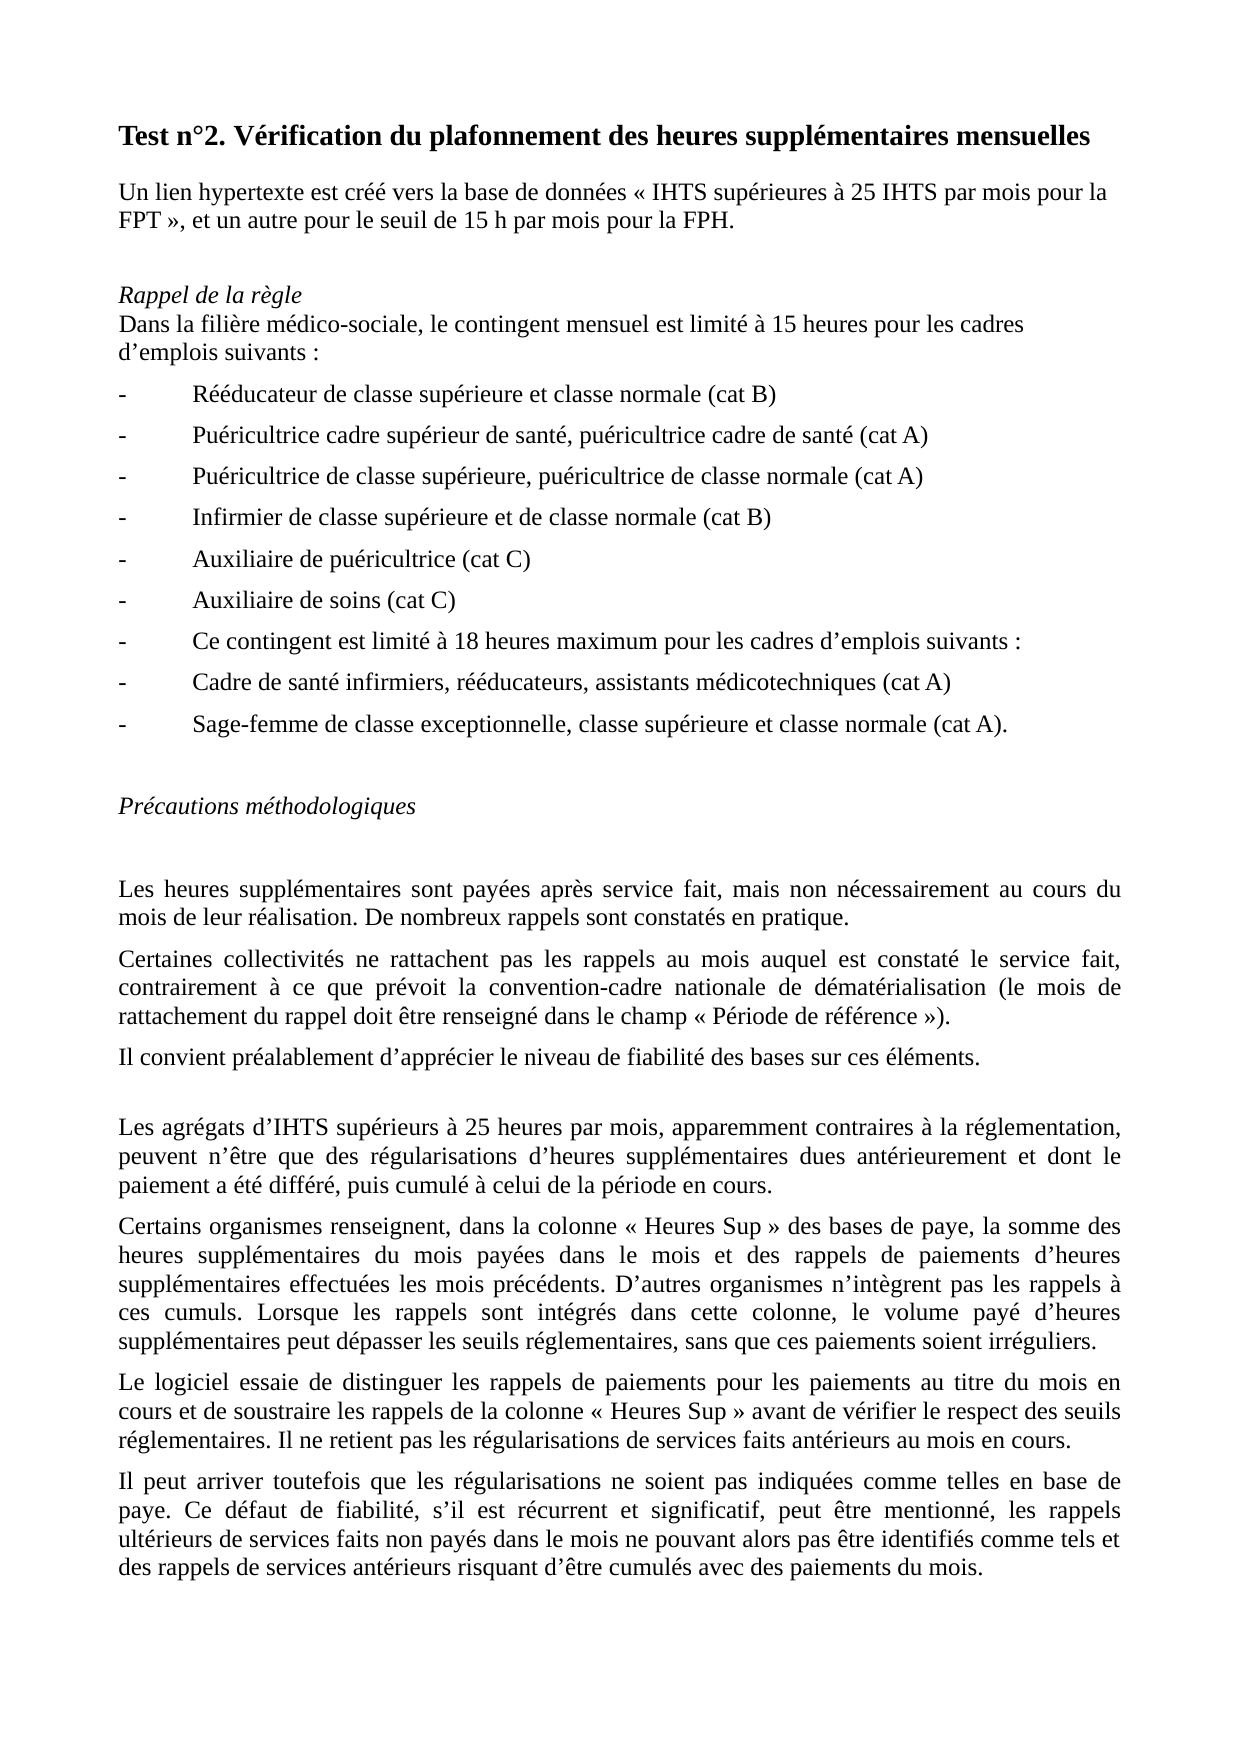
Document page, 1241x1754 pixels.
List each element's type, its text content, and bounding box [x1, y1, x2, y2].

text Un lien hypertexte est créé vers la base de données « IHTS supérieures à 25 IHTS par mois pour la FPT », et un autre pour le seuil de 15 h par mois pour la FPH. [118, 177, 1122, 234]
list Le logiciel essaie de distinguer les rappels de paiements pour les paiements au titre du mois en cours et de soustraire les rappels de la colonne « Heures Sup » avant de vérifier le respect des seuils réglementaires. Il ne retient pas les régularisations de services faits antérieurs au mois en cours. [118, 1367, 1122, 1454]
list - Puéricultrice de classe supérieure, puéricultrice de classe normale (cat A) [118, 461, 1122, 490]
list Précautions méthodologiques [118, 791, 1122, 820]
list - Infirmier de classe supérieure et de classe normale (cat B) [118, 502, 1122, 531]
list - Ce contingent est limité à 18 heures maximum pour les cadres d’emplois suivants : [118, 626, 1122, 655]
list - Auxiliaire de soins (cat C) [118, 585, 1122, 614]
list Dans la filière médico-sociale, le contingent mensuel est limité à 15 heures pour les cadres d’emplois suivants : [118, 309, 1122, 366]
list - Auxiliaire de puéricultrice (cat C) [118, 544, 1122, 572]
list Les heures supplémentaires sont payées après service fait, mais non nécessairement au cours du mois de leur réalisation. De nombreux rappels sont constatés en pratique. [118, 874, 1122, 931]
list Rappel de la règle [118, 280, 1122, 309]
list Certaines collectivités ne rattachent pas les rappels au mois auquel est constaté le service fait, contrairement à ce que prévoit la convention-cadre nationale de dématérialisation (le mois de rattachement du rappel doit être renseigné dans le champ « Période de référence »). [118, 944, 1122, 1030]
list Il convient préalablement d’apprécier le niveau de fiabilité des bases sur ces éléments. [118, 1042, 1122, 1071]
list - Rééducateur de classe supérieure et classe normale (cat B) [118, 379, 1122, 407]
list Les agrégats d’IHTS supérieurs à 25 heures par mois, apparemment contraires à la réglementation, peuvent n’être que des régularisations d’heures supplémentaires dues antérieurement et dont le paiement a été différé, puis cumulé à celui de la période en cours. [118, 1112, 1122, 1199]
list - Cadre de santé infirmiers, rééducateurs, assistants médicotechniques (cat A) [118, 667, 1122, 696]
list - Puéricultrice cadre supérieur de santé, puéricultrice cadre de santé (cat A) [118, 420, 1122, 449]
list Il peut arriver toutefois que les régularisations ne soient pas indiquées comme telles en base de paye. Ce défaut de fiabilité, s’il est récurrent et significatif, peut être mentionné, les rappels ultérieurs de services faits non payés dans le mois ne pouvant alors pas être identifiés comme tels et des rappels de services antérieurs risquant d’être cumulés avec des paiements du mois. [118, 1466, 1122, 1581]
subtitle Test n°2. Vérification du plafonnement des heures supplémentaires mensuelles [118, 118, 1122, 152]
list Certains organismes renseignent, dans la colonne « Heures Sup » des bases de paye, la somme des heures supplémentaires du mois payées dans le mois et des rappels de paiements d’heures supplémentaires effectuées les mois précédents. D’autres organismes n’intègrent pas les rappels à ces cumuls. Lorsque les rappels sont intégrés dans cette colonne, le volume payé d’heures supplémentaires peut dépasser les seuils réglementaires, sans que ces paiements soient irréguliers. [118, 1211, 1122, 1355]
list - Sage-femme de classe exceptionnelle, classe supérieure et classe normale (cat A). [118, 709, 1122, 737]
